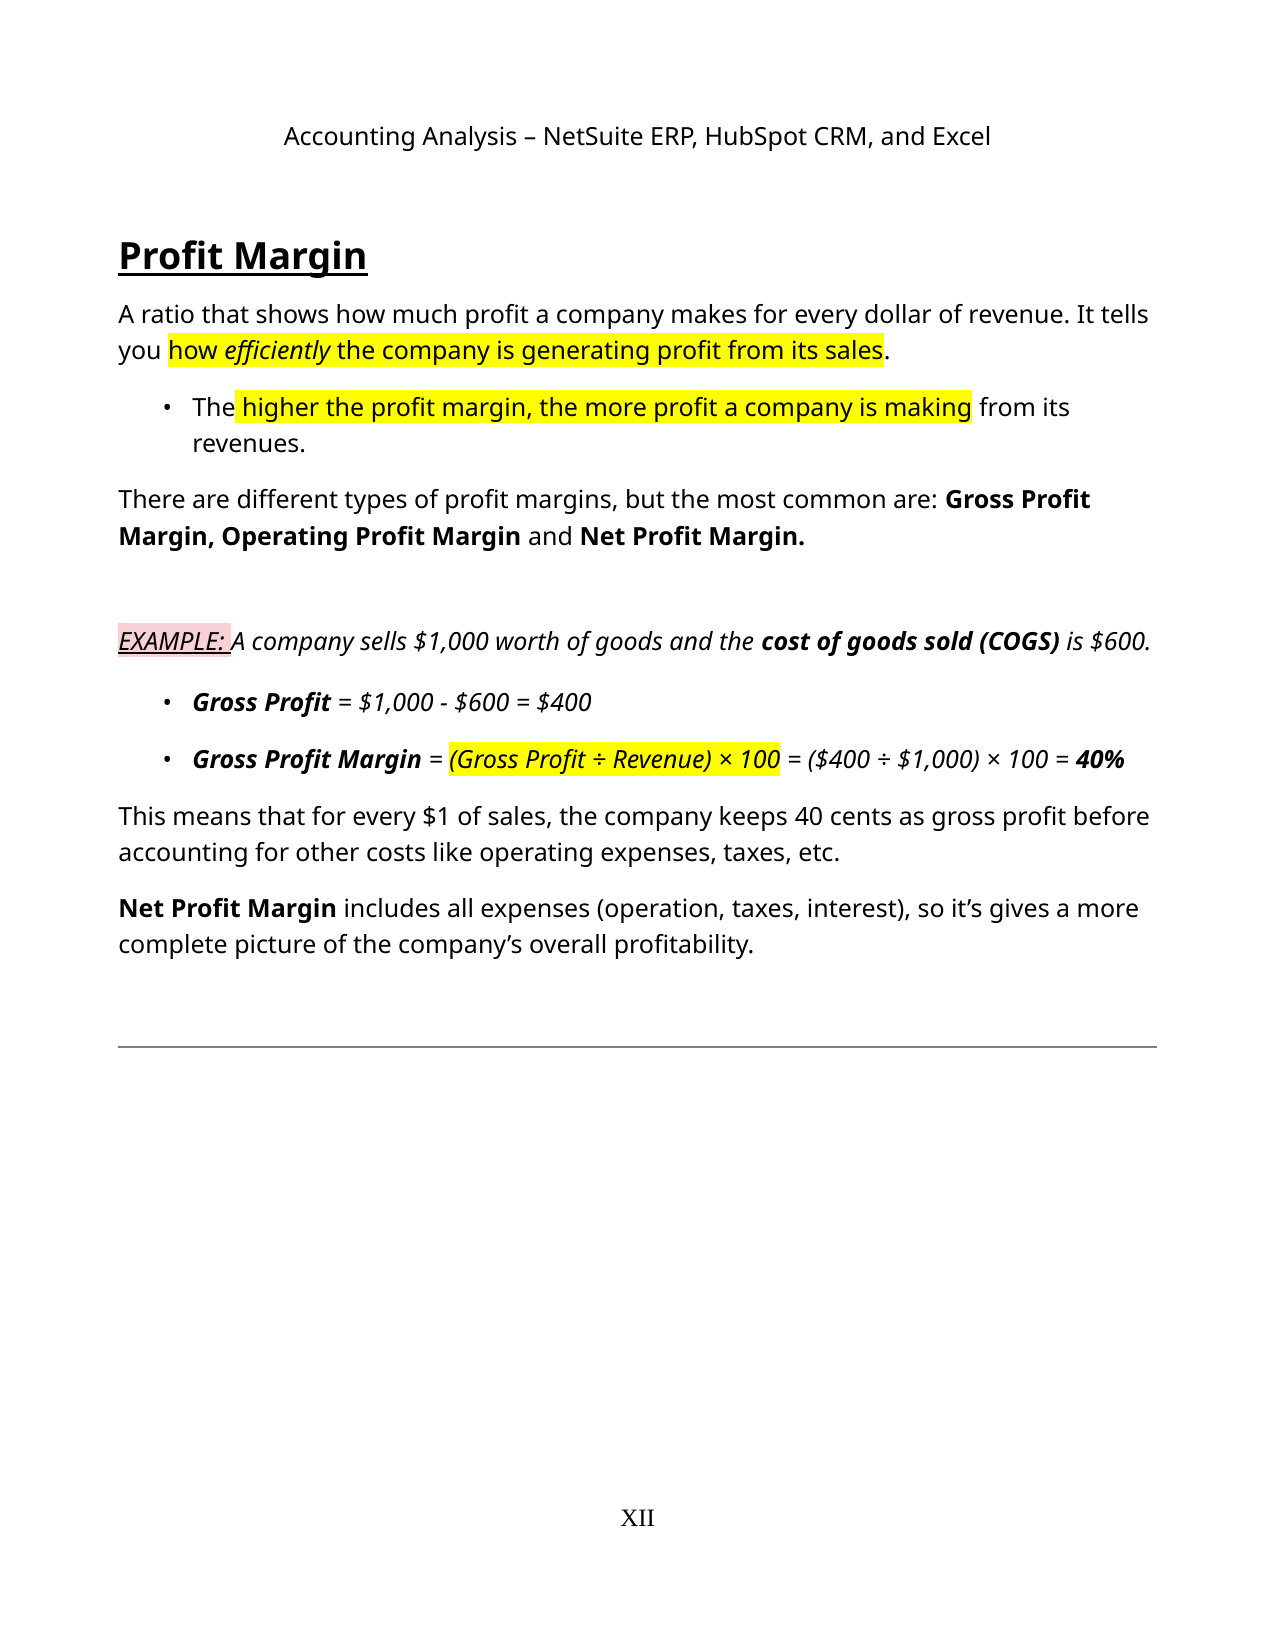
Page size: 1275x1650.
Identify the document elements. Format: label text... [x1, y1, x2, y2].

text There are different types of profit margins, but the most common are: Gross Profit Margin, Operating Profit Margin and Net Profit Margin. [118, 480, 1157, 552]
subtitle Profit Margin [118, 243, 1157, 276]
text A ratio that shows how much profit a company makes for every dollar of revenue. It tells you how efficiently the company is generating profit from its sales. [118, 295, 1157, 367]
list The higher the profit margin, the more profit a company is making from its revenues. [162, 387, 1157, 459]
list Gross Profit Margin = (Gross Profit ÷ Revenue) × 100 = ($400 ÷ $1,000) × 100 = 40% [162, 739, 1157, 776]
text EXAMPLE: A company sells $1,000 worth of goods and the cost of goods sold (COGS) is $600. [118, 623, 1157, 657]
text Net Profit Margin includes all expenses (operation, taxes, interest), so it’s gives a more complete picture of the company’s overall profitability. [118, 889, 1157, 961]
list Gross Profit = $1,000 - $600 = $400 [162, 683, 1157, 719]
text This means that for every $1 of sales, the company keeps 40 cents as gross profit before accounting for other costs like operating expenses, taxes, etc. [118, 796, 1157, 868]
